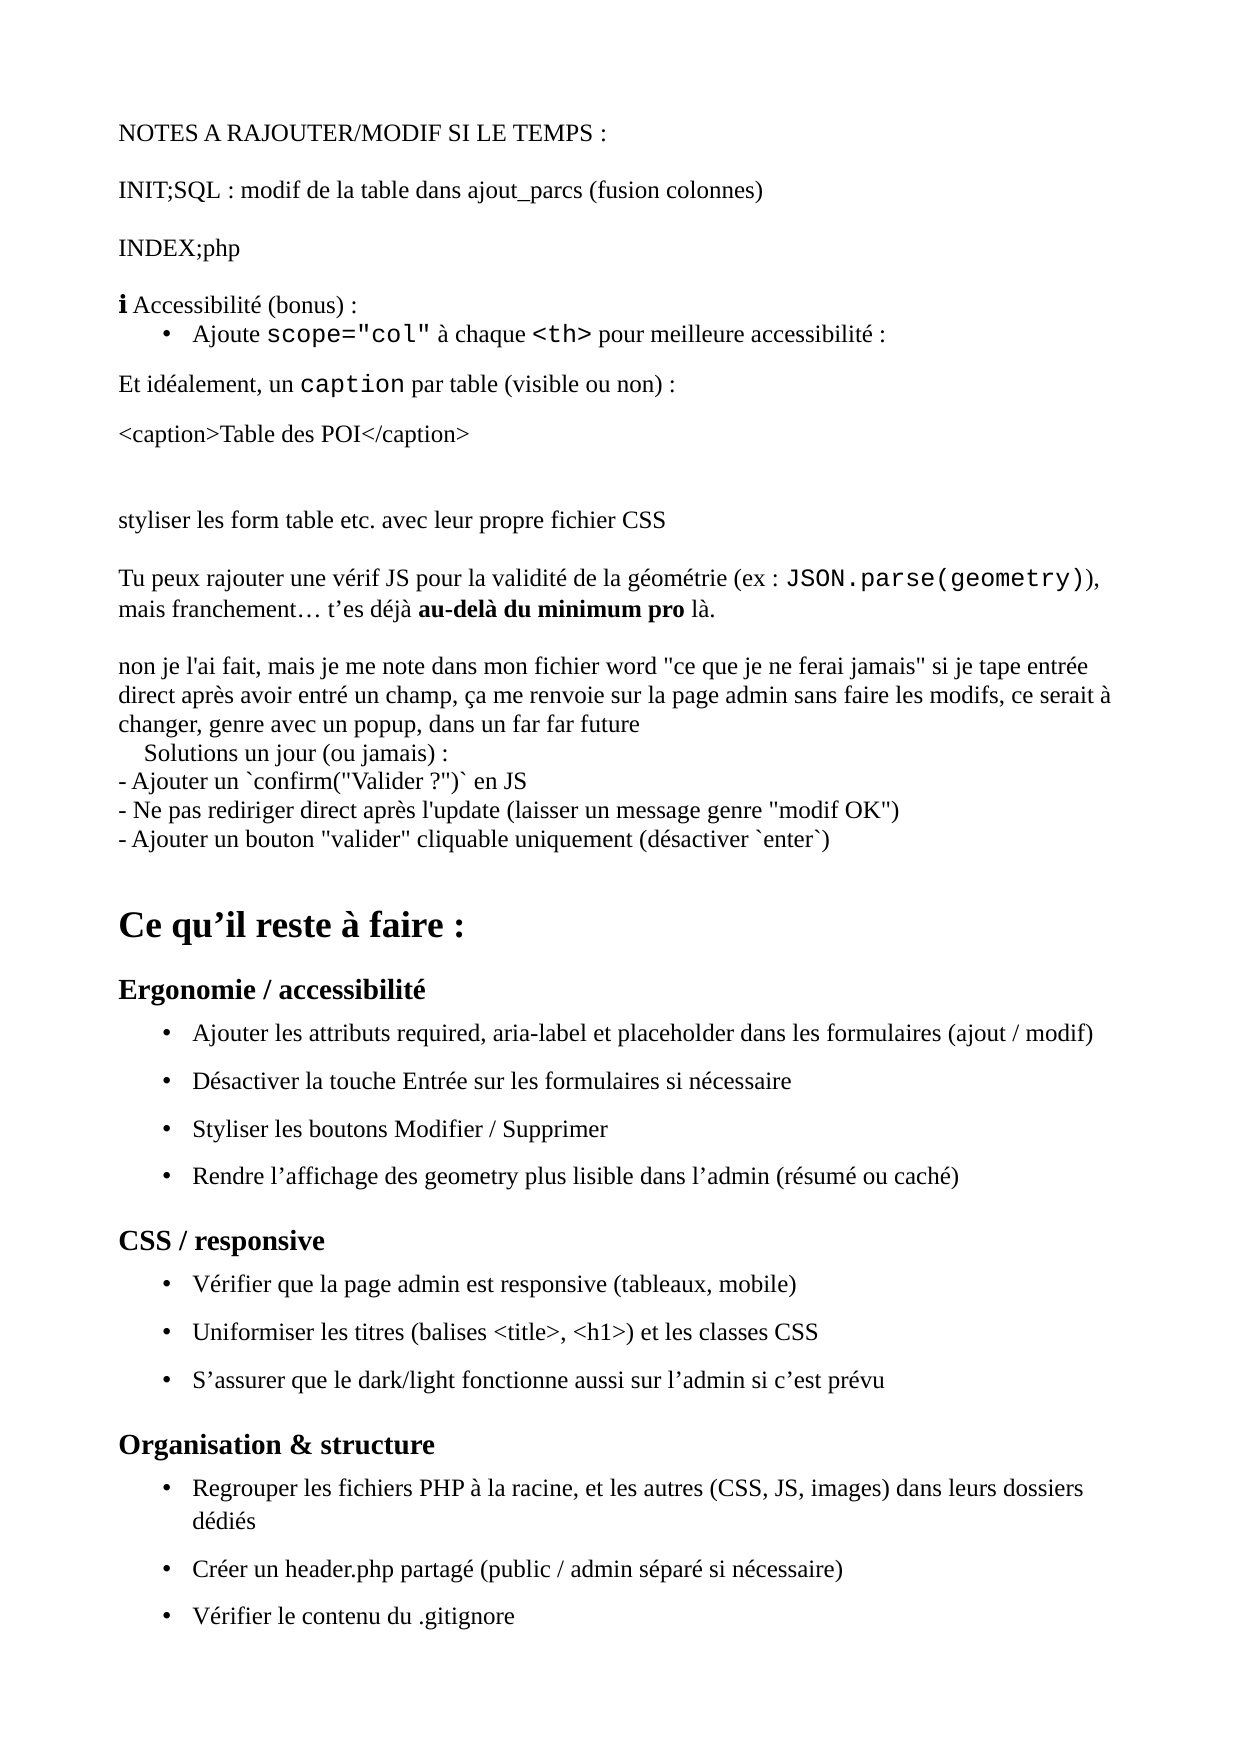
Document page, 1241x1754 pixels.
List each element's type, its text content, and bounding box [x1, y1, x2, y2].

list Styliser les boutons Modifier / Supprimer [162, 1114, 1122, 1142]
subtitle CSS / responsive [118, 1223, 1122, 1257]
text Et idéalement, un caption par table (visible ou non) : [118, 369, 1122, 400]
list Créer un header.php partagé (public / admin séparé si nécessaire) [162, 1554, 1122, 1582]
text Tu peux rajouter une vérif JS pour la validité de la géométrie (ex : JSON.parse(geometry)), mais franchement… t’es déjà au-delà du minimum pro là. non je l'ai fait, mais je me note dans mon fichier word "ce que je ne ferai jamais" si je tape entrée direct après avoir entré un champ, ça me renvoie sur la page admin sans faire les modifs, ce serait à changer, genre avec un popup, dans un far far future ✅ Solutions un jour (ou jamais) : [118, 563, 1122, 766]
list Rendre l’affichage des geometry plus lisible dans l’admin (résumé ou caché) [162, 1161, 1122, 1190]
text - Ajouter un `confirm("Valider ?")` en JS [118, 766, 1122, 795]
list S’assurer que le dark/light fonctionne aussi sur l’admin si c’est prévu [162, 1365, 1122, 1393]
subtitle Ergonomie / accessibilité [118, 972, 1122, 1006]
list Regrouper les fichiers PHP à la racine, et les autres (CSS, JS, images) dans leurs dossiers dédiés [162, 1473, 1122, 1535]
list Vérifier que la page admin est responsive (tableaux, mobile) [162, 1269, 1122, 1298]
list Vérifier le contenu du .gitignore [162, 1601, 1122, 1630]
list Uniformiser les titres (balises <title>, <h1>) et les classes CSS [162, 1317, 1122, 1346]
list Ajouter les attributs required, aria-label et placeholder dans les formulaires (ajout / modif) [162, 1018, 1122, 1047]
text - Ajouter un bouton "valider" cliquable uniquement (désactiver `enter`) [118, 824, 1122, 853]
list Désactiver la touche Entrée sur les formulaires si nécessaire [162, 1066, 1122, 1095]
subtitle Ce qu’il reste à faire : [118, 902, 1122, 945]
text NOTES A RAJOUTER/MODIF SI LE TEMPS : INIT;SQL : modif de la table dans ajout_parcs (fusion colonnes) INDEX;php ℹ️ Accessibilité (bonus) : [118, 118, 1122, 319]
text <caption>Table des POI</caption> styliser les form table etc. avec leur propre fichier CSS [118, 419, 1122, 534]
text - Ne pas rediriger direct après l'update (laisser un message genre "modif OK") [118, 795, 1122, 824]
subtitle Organisation & structure [118, 1427, 1122, 1461]
list Ajoute scope="col" à chaque <th> pour meilleure accessibilité : [162, 319, 1122, 350]
